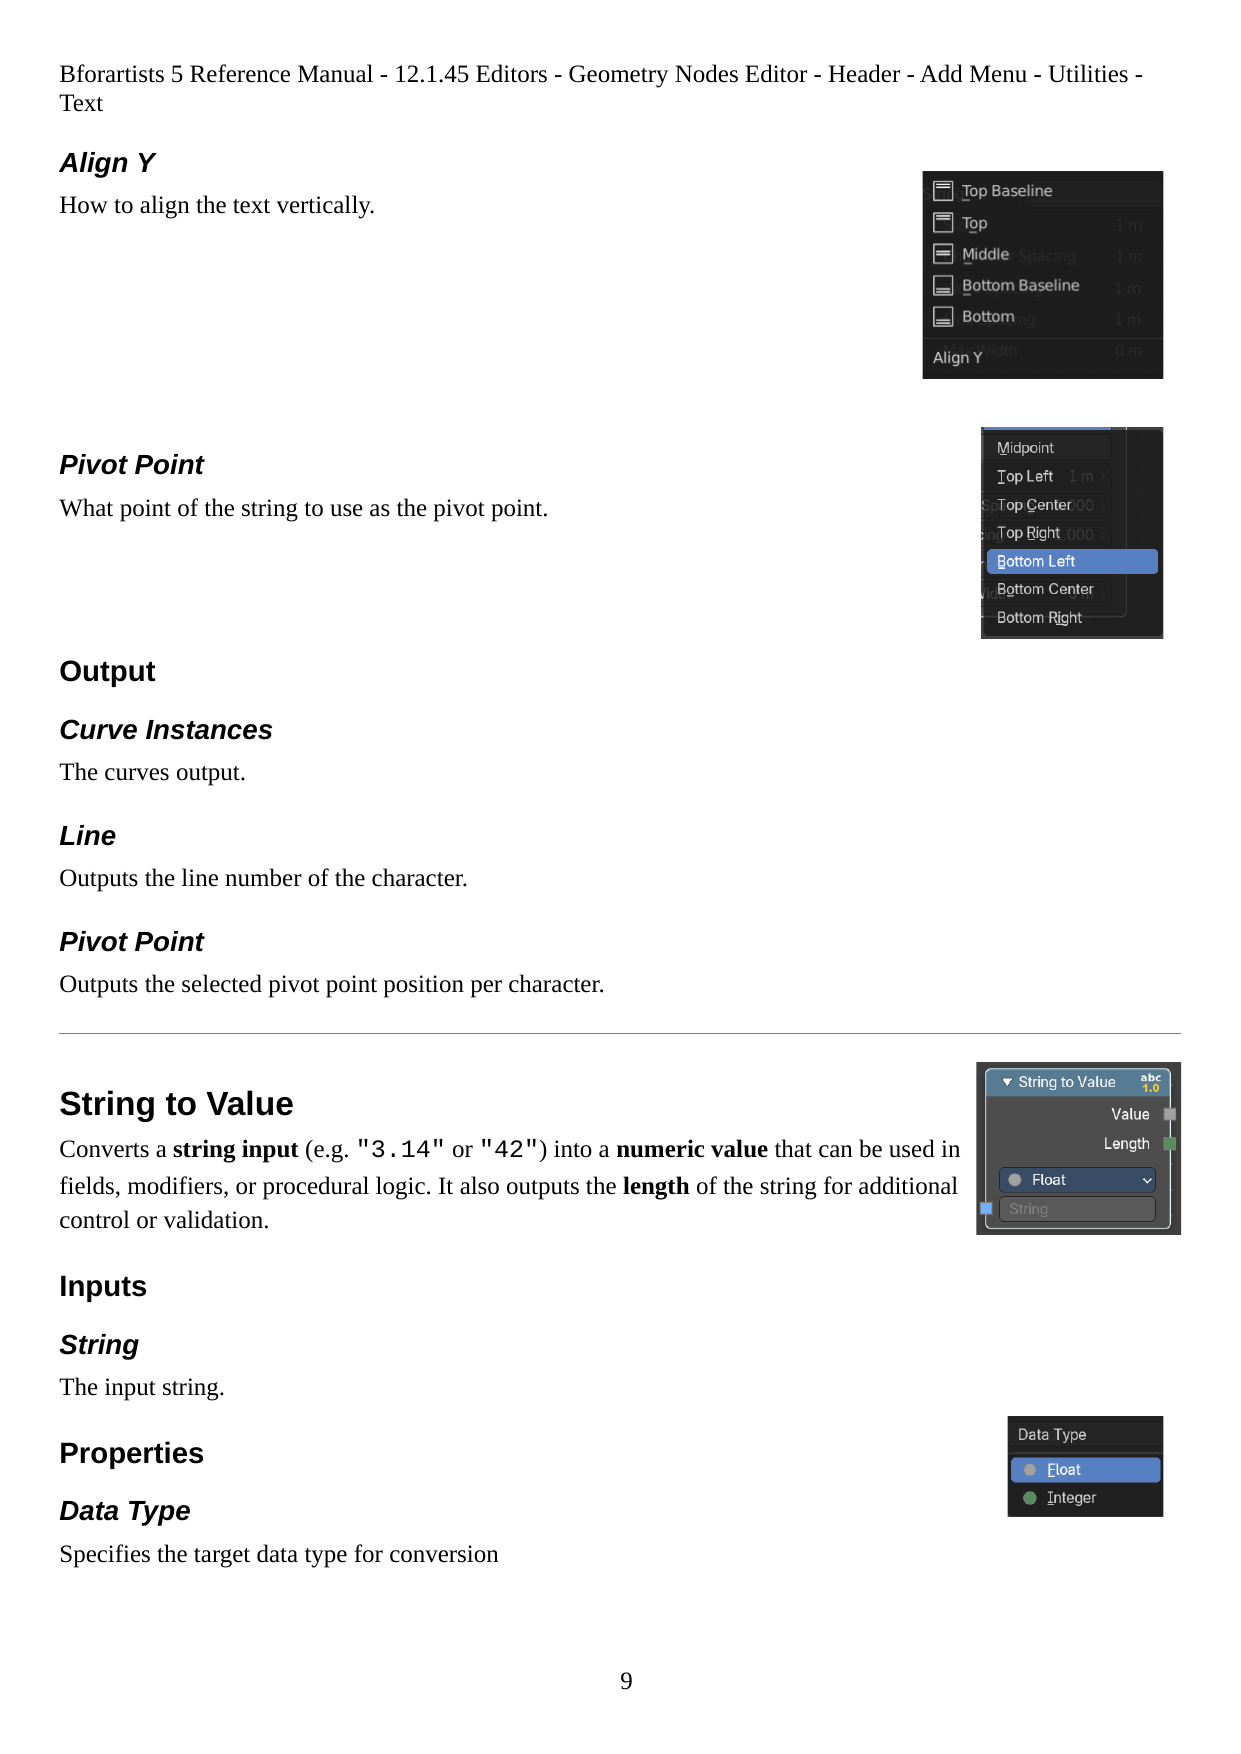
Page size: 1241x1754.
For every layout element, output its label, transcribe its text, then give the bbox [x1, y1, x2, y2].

picture [922, 171, 1164, 379]
subtitle Properties [59, 1436, 1007, 1470]
picture [1007, 1416, 1164, 1517]
text Specifies the target data type for conversion [59, 1539, 1181, 1568]
subtitle Curve Instances [59, 713, 1181, 745]
subtitle [1164, 1436, 1181, 1470]
text Outputs the selected pivot point position per character. [59, 969, 1181, 998]
subtitle Line [59, 819, 1181, 851]
subtitle Output [59, 654, 1181, 688]
subtitle Pivot Point [59, 448, 981, 480]
text What point of the string to use as the pivot point. [59, 493, 981, 521]
picture [981, 427, 1164, 639]
subtitle String to Value [59, 1083, 976, 1122]
subtitle Align Y [59, 146, 1181, 178]
subtitle String [59, 1328, 1181, 1360]
text The curves output. [59, 757, 1181, 786]
subtitle Inputs [59, 1269, 1181, 1303]
subtitle Pivot Point [59, 925, 1181, 957]
text Outputs the line number of the character. [59, 863, 1181, 892]
text Converts a string input (e.g. "3.14" or "42") into a numeric value that can be used in fields, modifiers, or procedural logic. It also outputs the length of the string for additional control or validation. [59, 1134, 976, 1234]
text The input string. [59, 1372, 1181, 1401]
subtitle [1164, 448, 1181, 480]
picture [976, 1062, 1182, 1235]
text How to align the text vertically. [59, 190, 922, 219]
subtitle Data Type [59, 1495, 1181, 1527]
